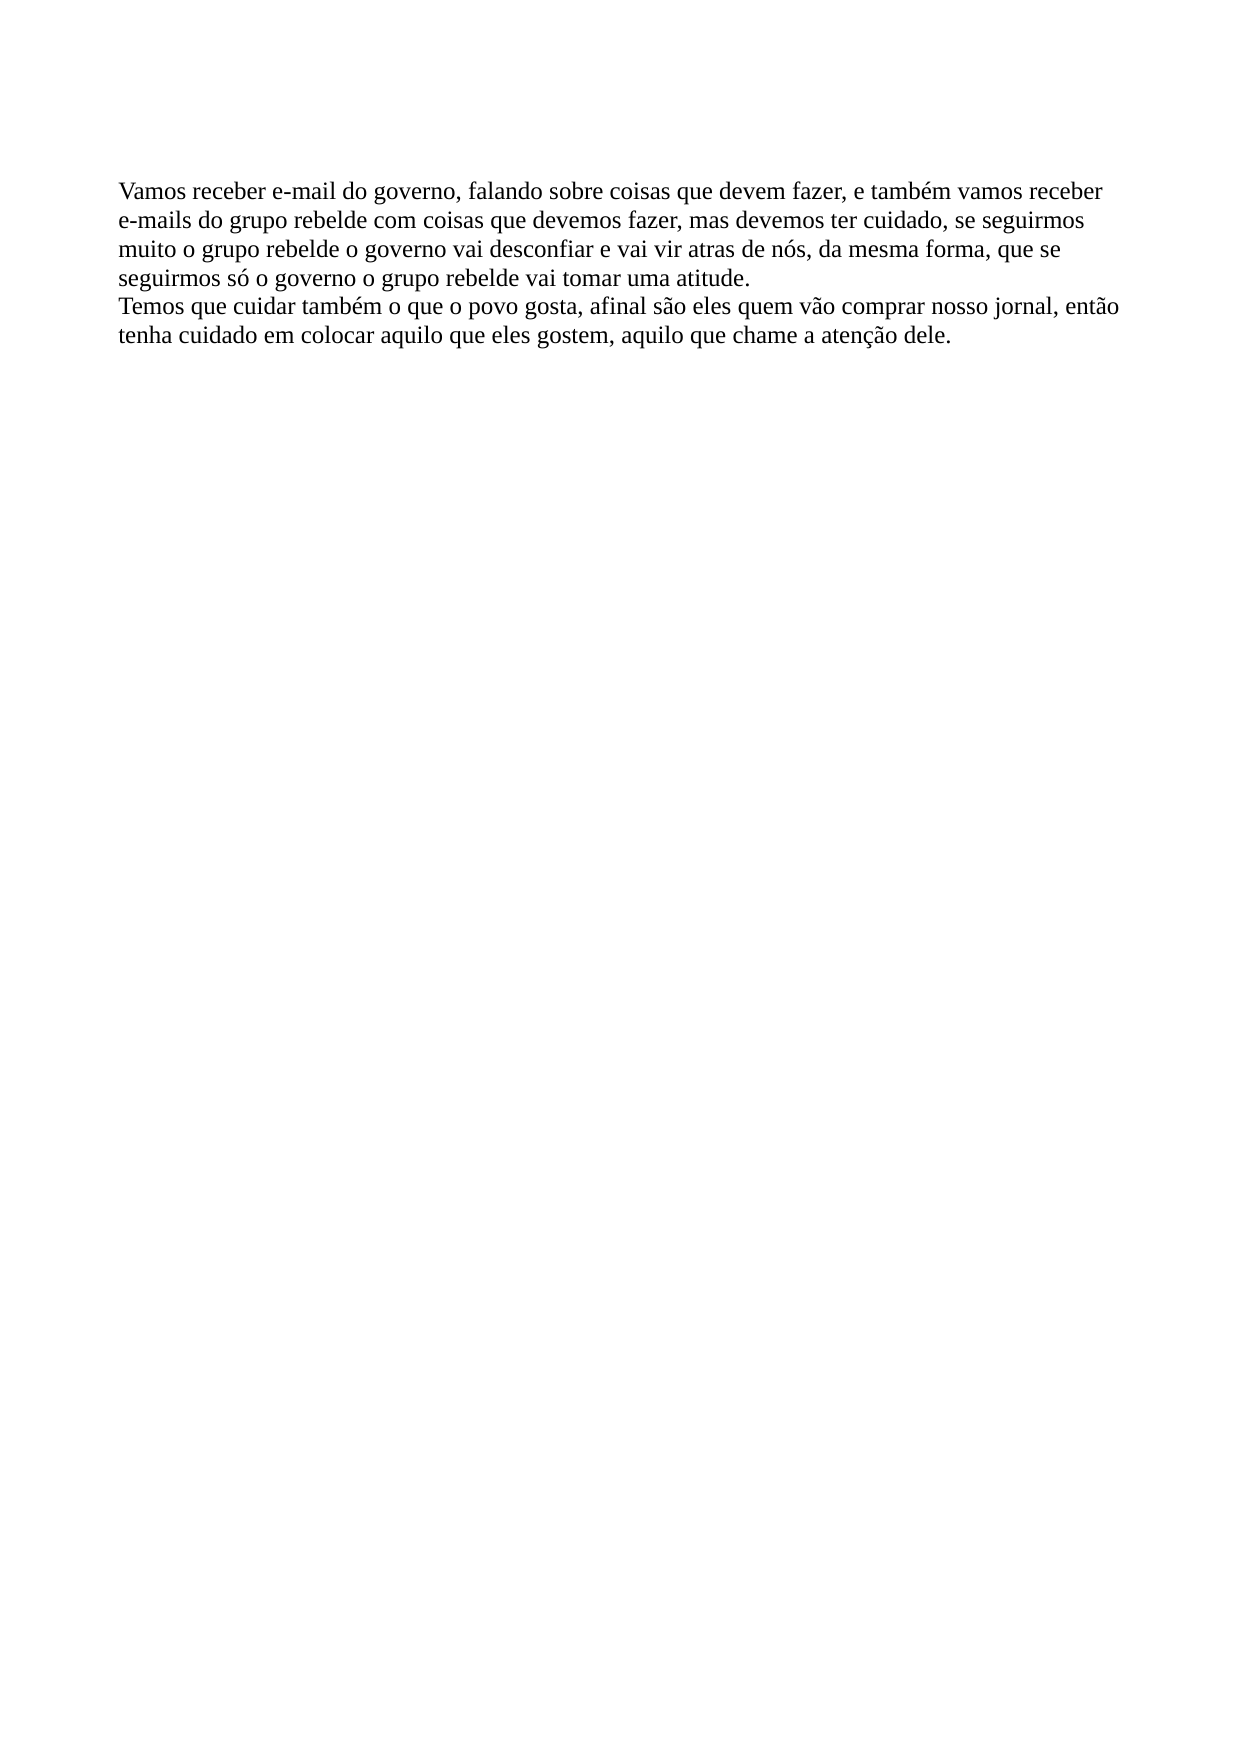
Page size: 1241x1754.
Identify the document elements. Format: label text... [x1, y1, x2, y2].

text Temos que cuidar também o que o povo gosta, afinal são eles quem vão comprar nosso jornal, então tenha cuidado em colocar aquilo que eles gostem, aquilo que chame a atenção dele. [118, 291, 1122, 349]
text Vamos receber e-mail do governo, falando sobre coisas que devem fazer, e também vamos receber e-mails do grupo rebelde com coisas que devemos fazer, mas devemos ter cuidado, se seguirmos muito o grupo rebelde o governo vai desconfiar e vai vir atras de nós, da mesma forma, que se seguirmos só o governo o grupo rebelde vai tomar uma atitude. [118, 176, 1122, 291]
